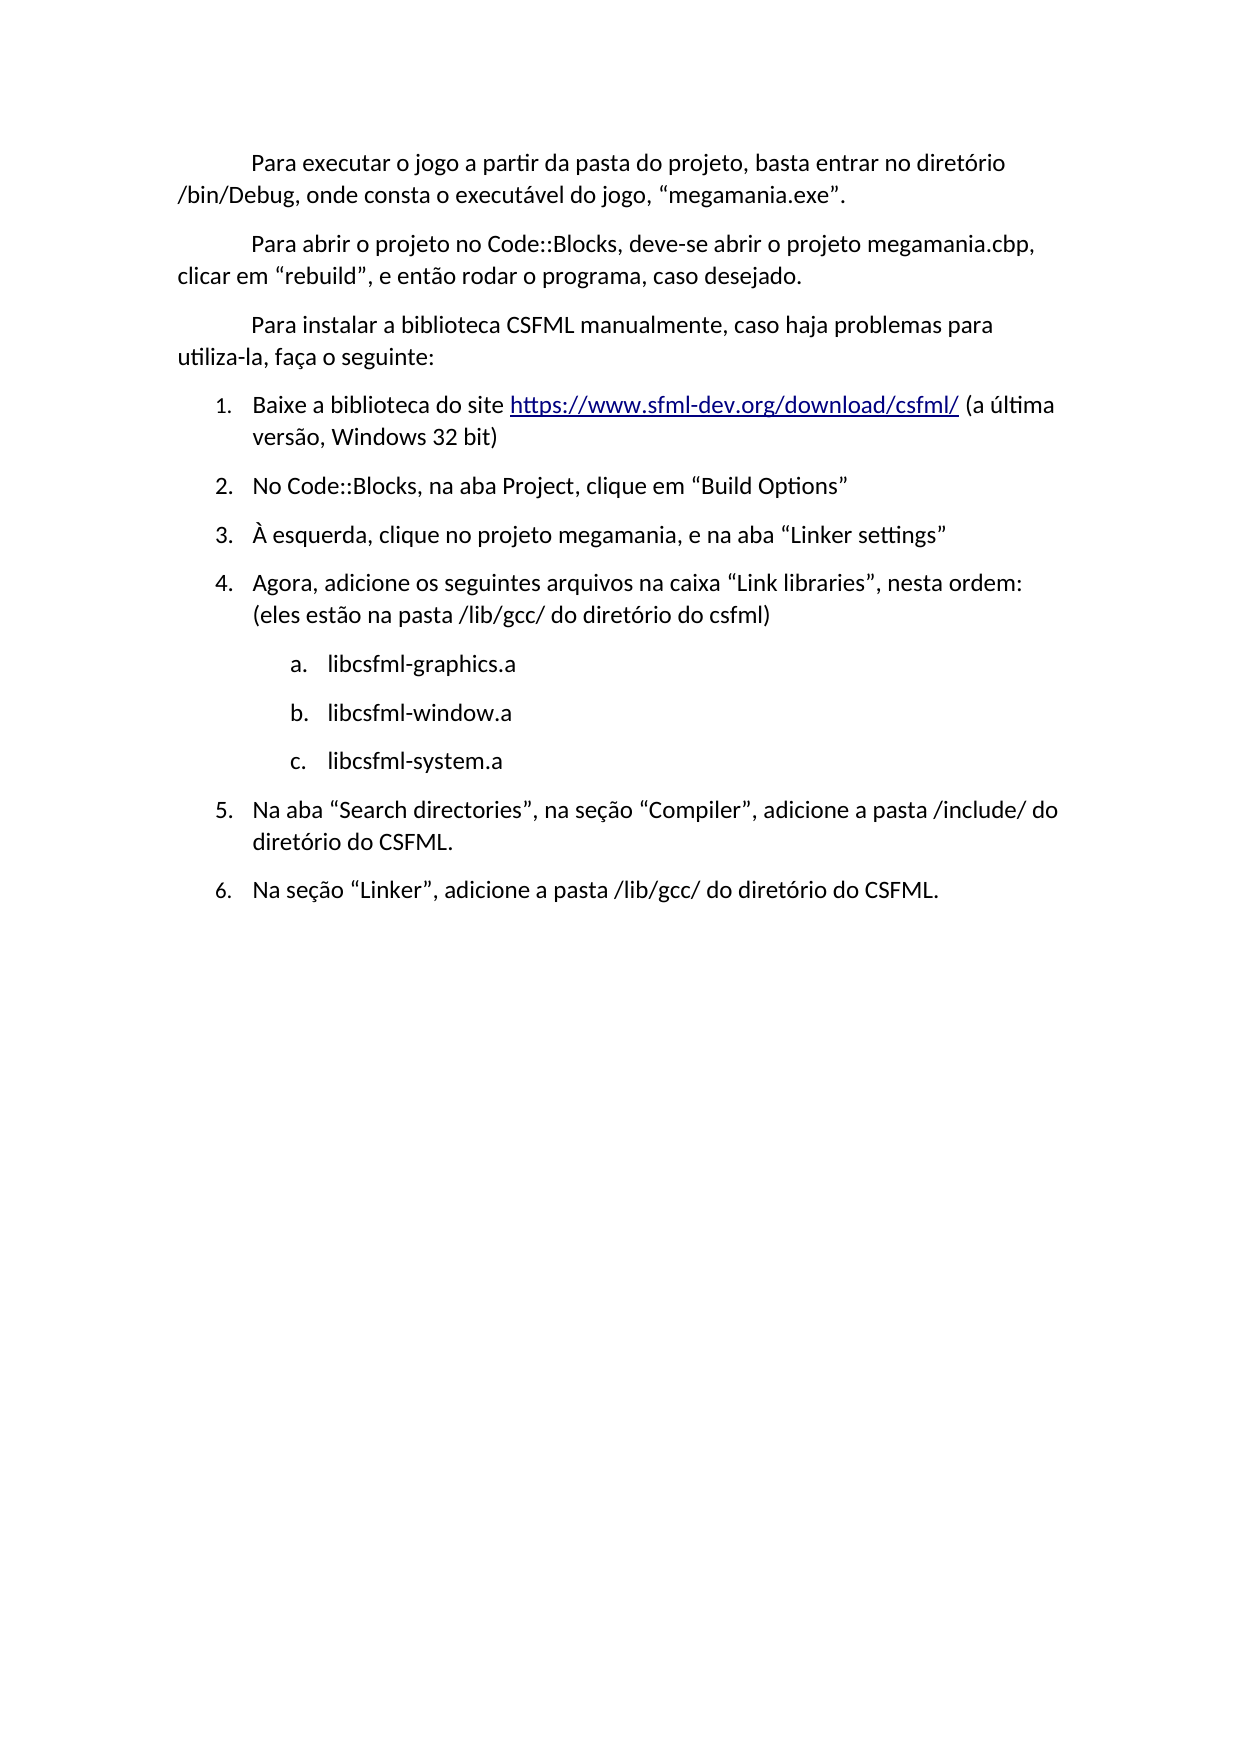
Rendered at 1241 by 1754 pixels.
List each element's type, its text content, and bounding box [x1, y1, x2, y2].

list libcsfml-system.a [290, 745, 1063, 776]
text Para abrir o projeto no Code::Blocks, deve-se abrir o projeto megamania.cbp, clicar em “rebuild”, e então rodar o programa, caso desejado. [177, 228, 1063, 291]
list À esquerda, clique no projeto megamania, e na aba “Linker settings” [215, 519, 1063, 549]
list Agora, adicione os seguintes arquivos na caixa “Link libraries”, nesta ordem: (eles estão na pasta /lib/gcc/ do diretório do csfml) [215, 567, 1063, 630]
list libcsfml-window.a [290, 697, 1063, 727]
text Para executar o jogo a partir da pasta do projeto, basta entrar no diretório /bin/Debug, onde consta o executável do jogo, “megamania.exe”. [177, 148, 1063, 210]
list Na aba “Search directories”, na seção “Compiler”, adicione a pasta /include/ do diretório do CSFML. [215, 794, 1063, 856]
list Baixe a biblioteca do site https://www.sfml-dev.org/download/csfml/ (a última versão, Windows 32 bit) [215, 389, 1063, 452]
list No Code::Blocks, na aba Project, clique em “Build Options” [215, 470, 1063, 501]
list libcsfml-graphics.a [290, 648, 1063, 678]
text Para instalar a biblioteca CSFML manualmente, caso haja problemas para utiliza-la, faça o seguinte: [177, 309, 1063, 371]
list Na seção “Linker”, adicione a pasta /lib/gcc/ do diretório do CSFML. [215, 874, 1063, 905]
